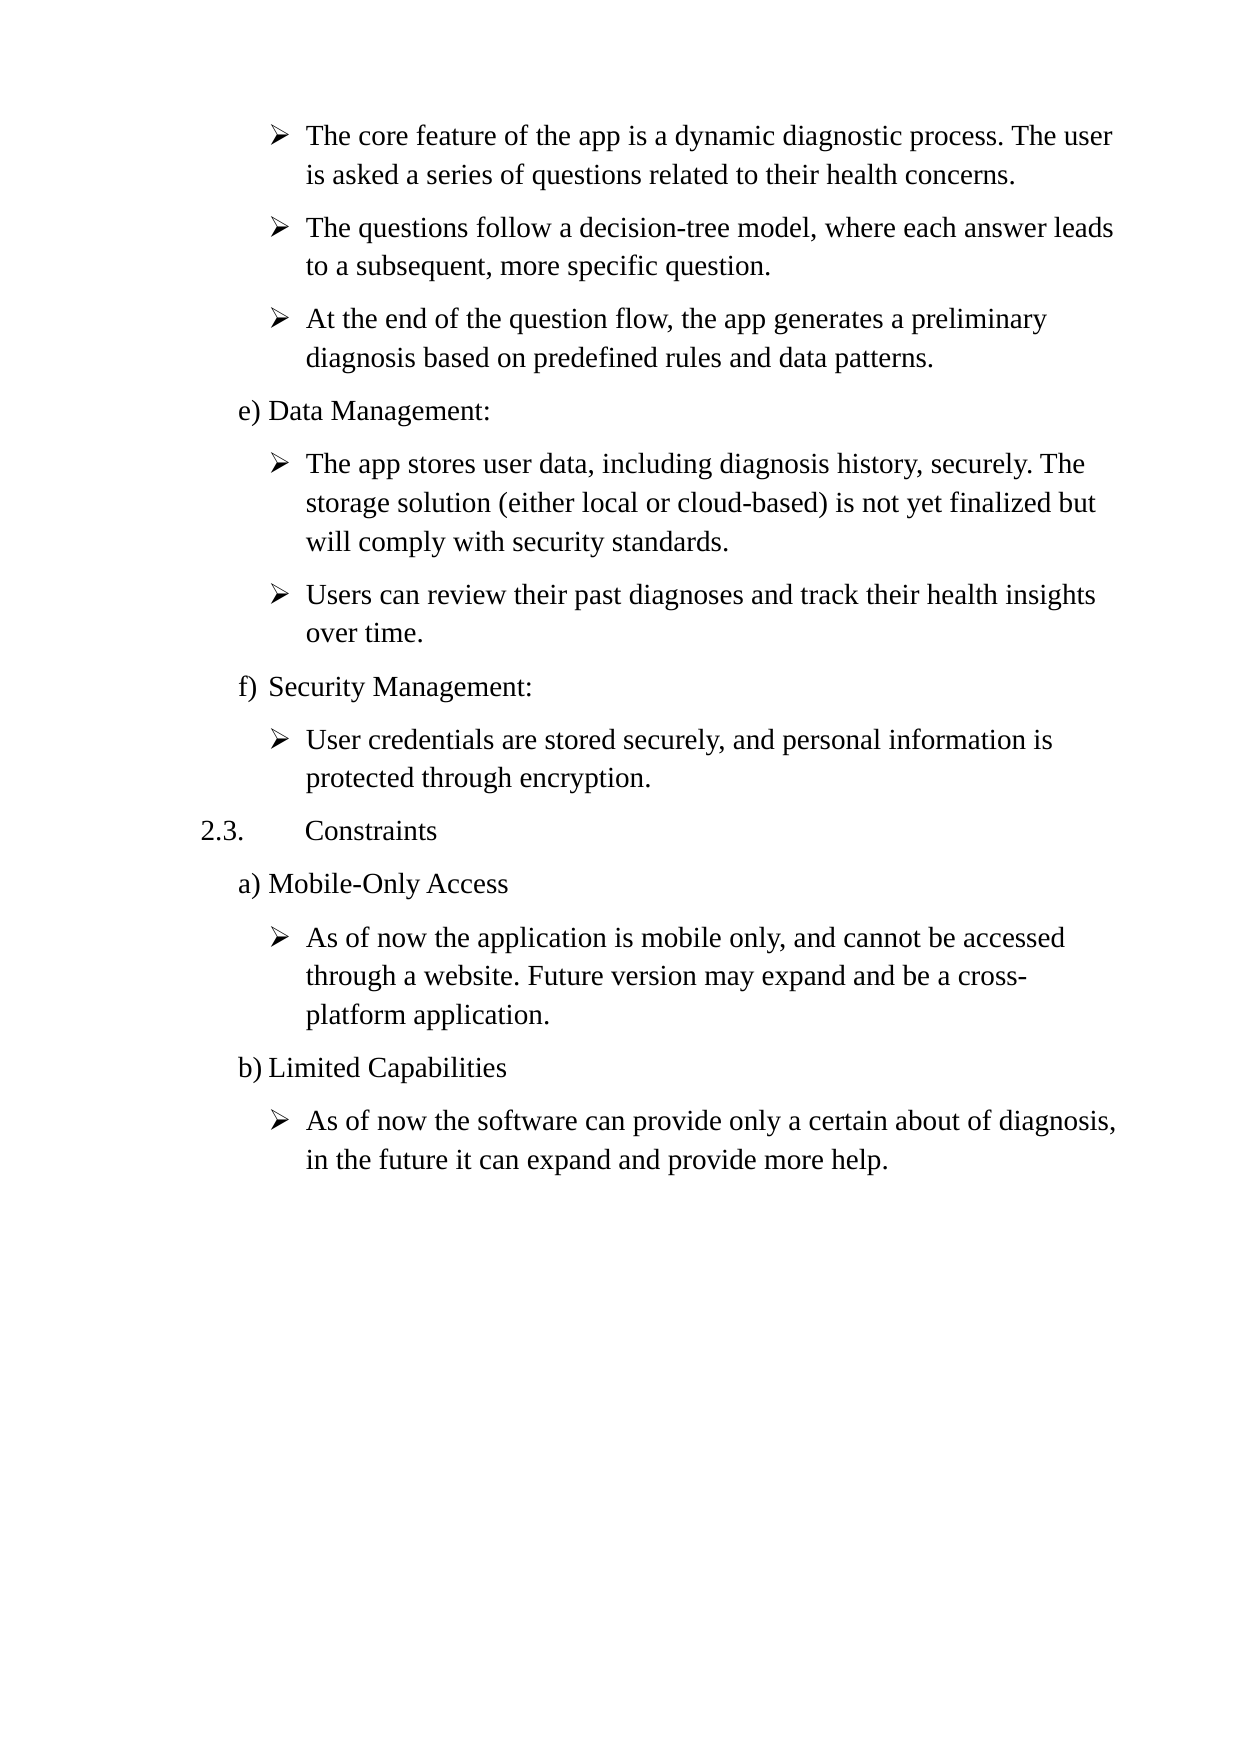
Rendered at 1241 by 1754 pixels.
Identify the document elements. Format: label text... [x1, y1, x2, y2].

list Constraints [193, 813, 1122, 847]
list User credentials are stored securely, and personal information is protected through encryption. [268, 722, 1122, 794]
list As of now the software can provide only a certain about of diagnosis, in the future it can expand and provide more help. [268, 1103, 1122, 1175]
list Security Management: [231, 669, 1122, 702]
list The questions follow a decision-tree model, where each answer leads to a subsequent, more specific question. [268, 210, 1122, 282]
list The app stores user data, including diagnosis history, securely. The storage solution (either local or cloud-based) is not yet finalized but will comply with security standards. [268, 447, 1122, 557]
list Limited Capabilities [231, 1050, 1122, 1084]
list As of now the application is mobile only, and cannot be accessed through a website. Future version may expand and be a cross-platform application. [268, 920, 1122, 1031]
list Users can review their past diagnoses and track their health insights over time. [268, 577, 1122, 649]
list Mobile-Only Access [231, 867, 1122, 900]
list At the end of the question flow, the app generates a preliminary diagnosis based on predefined rules and data patterns. [268, 302, 1122, 374]
list The core feature of the app is a dynamic diagnostic process. The user is asked a series of questions related to their health concerns. [268, 118, 1122, 190]
list Data Management: [231, 393, 1122, 427]
